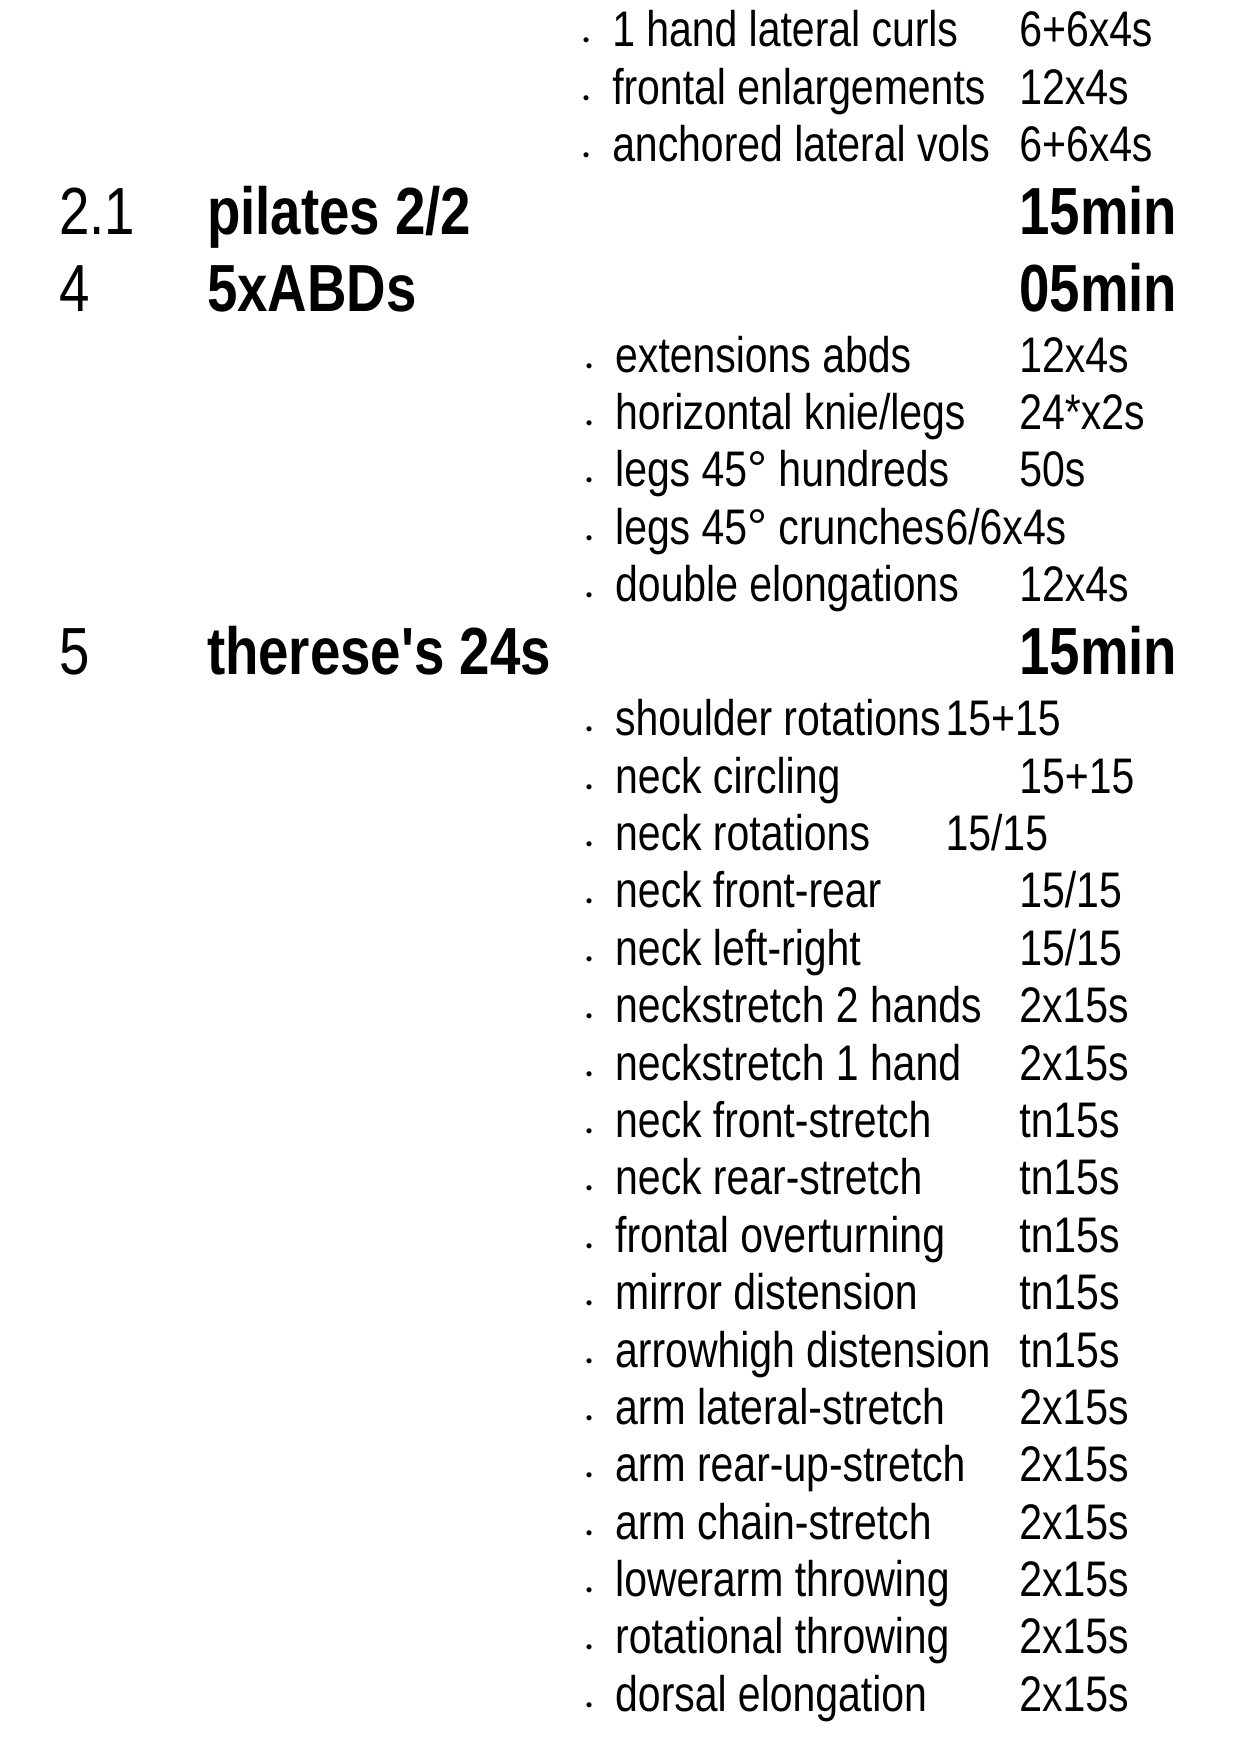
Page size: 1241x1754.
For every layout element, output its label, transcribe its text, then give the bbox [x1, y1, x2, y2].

list neck left-right 15/15 [586, 918, 1181, 976]
list neckstretch 2 hands 2x15s [586, 976, 1181, 1033]
list neck front-rear 15/15 [586, 861, 1181, 918]
list frontal overturning tn15s [586, 1205, 1181, 1263]
list legs 45° crunches 6/6x4s [586, 497, 1181, 555]
text 2.1 pilates 2/2 15min [59, 172, 1181, 249]
list double elongations 12x4s [586, 555, 1181, 612]
list 1 hand lateral curls 6+6x4s [583, 0, 1181, 57]
list lowerarm throwing 2x15s [586, 1550, 1181, 1607]
list extensions abds 12x4s [586, 325, 1181, 383]
list dorsal elongation 2x15s [586, 1664, 1181, 1722]
text 4 5xABDs 05min [59, 249, 1181, 325]
list mirror distension tn15s [586, 1263, 1181, 1320]
list neckstretch 1 hand 2x15s [586, 1033, 1181, 1091]
list neck rear-stretch tn15s [586, 1148, 1181, 1205]
list neck front-stretch tn15s [586, 1091, 1181, 1148]
list neck rotations 15/15 [586, 804, 1181, 861]
list horizontal knie/legs 24*x2s [586, 383, 1181, 440]
list neck circling 15+15 [586, 746, 1181, 804]
list arm rear-up-stretch 2x15s [586, 1435, 1181, 1492]
list frontal enlargements 12x4s [583, 57, 1181, 115]
list arrowhigh distension tn15s [586, 1320, 1181, 1378]
text 5 therese's 24s 15min [59, 612, 1181, 689]
list shoulder rotations 15+15 [586, 689, 1181, 746]
list arm lateral-stretch 2x15s [586, 1378, 1181, 1435]
list rotational throwing 2x15s [586, 1607, 1181, 1664]
list arm chain-stretch 2x15s [586, 1492, 1181, 1550]
list legs 45° hundreds 50s [586, 440, 1181, 497]
list anchored lateral vols 6+6x4s [583, 115, 1181, 172]
